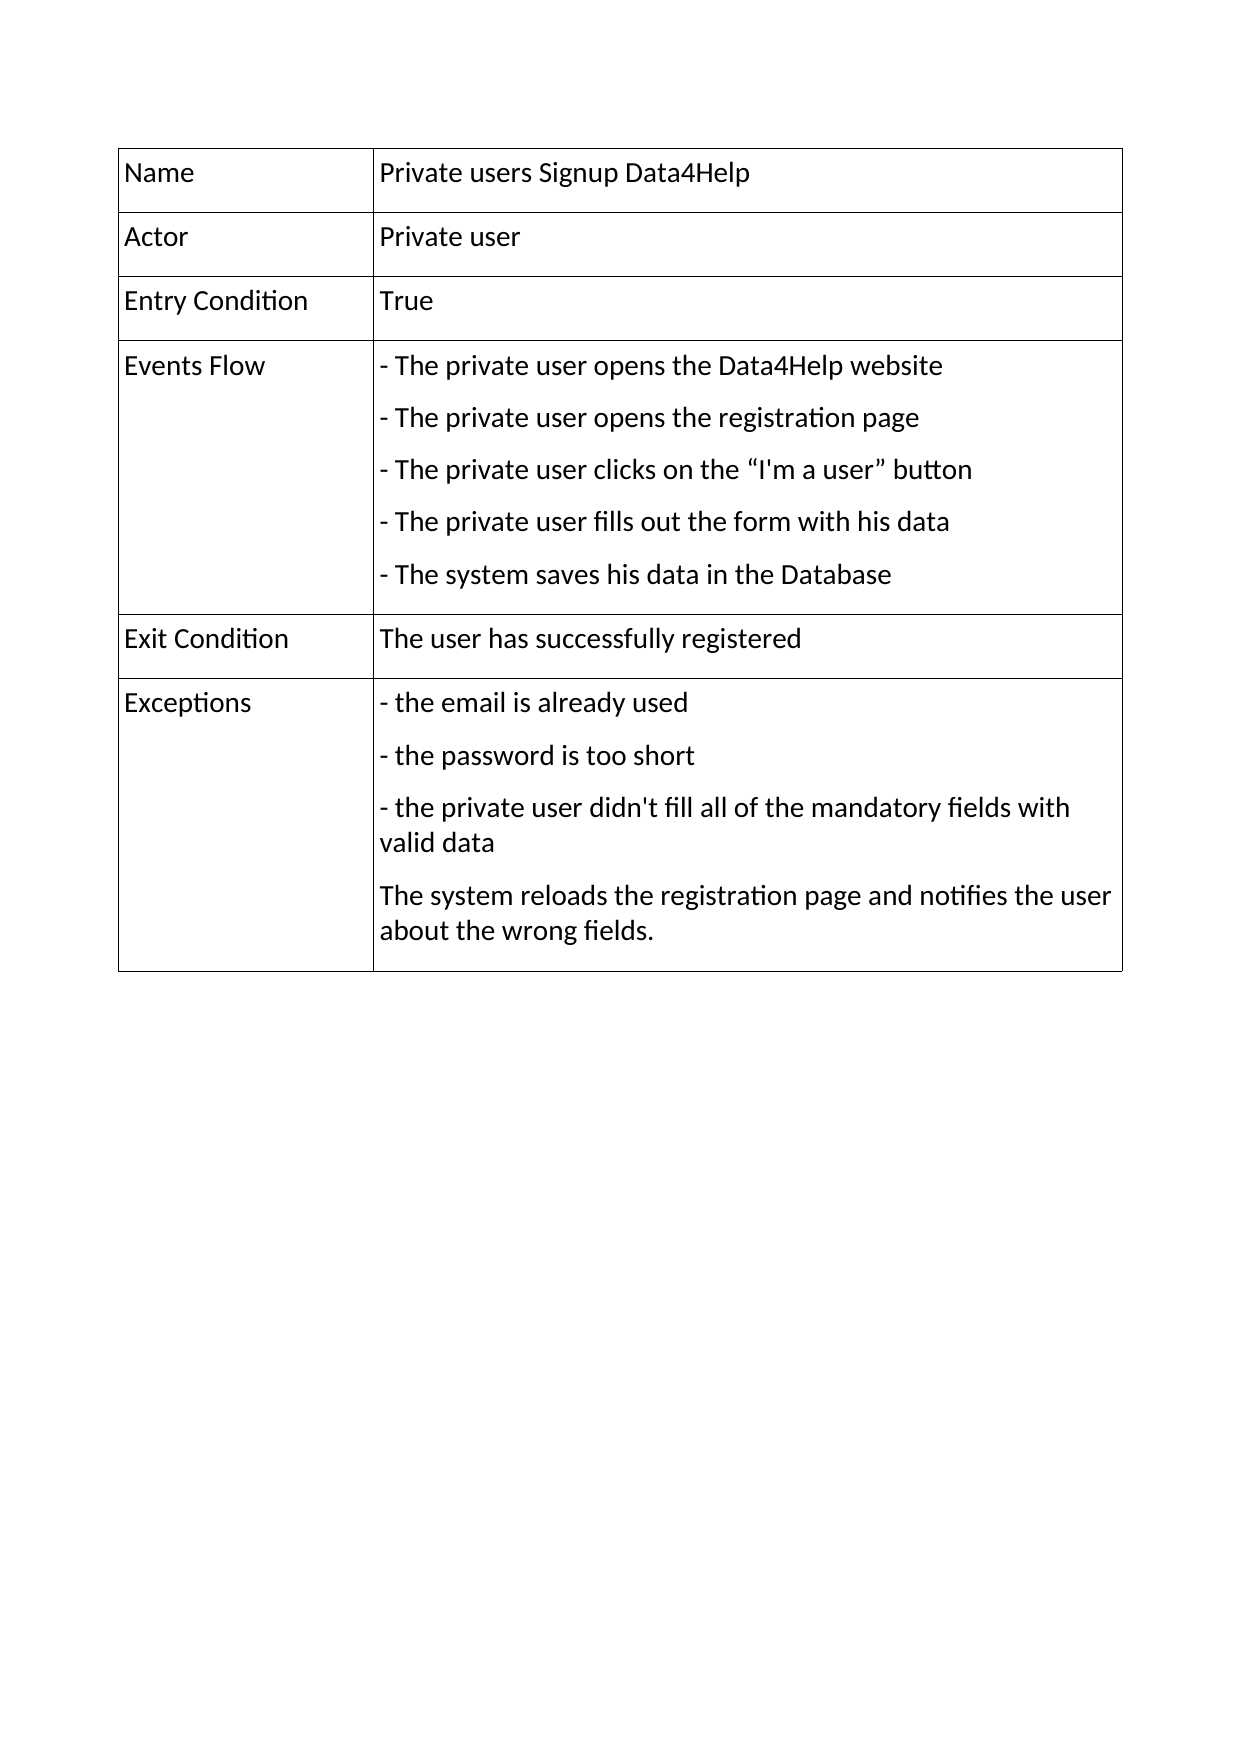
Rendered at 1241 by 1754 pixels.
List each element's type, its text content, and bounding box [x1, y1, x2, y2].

table_cell Actor [119, 213, 373, 276]
table_cell True [374, 277, 1122, 340]
table_cell Private user [374, 213, 1122, 276]
table_cell - The private user opens the Data4Help website - The private user opens the registration page - The private user clicks on the “I'm a user” button - The private user fills out the form with his data - The system saves his data in the Database [374, 341, 1122, 614]
table_cell Exit Condition [119, 615, 373, 678]
table_cell Exceptions [119, 679, 373, 971]
table_header Private users Signup Data4Help [374, 149, 1122, 212]
table_cell Entry Condition [119, 277, 373, 340]
table_cell - the email is already used - the password is too short - the private user didn't fill all of the mandatory fields with valid data The system reloads the registration page and notifies the user about the wrong fields. [374, 679, 1122, 971]
table_cell Events Flow [119, 341, 373, 614]
table_cell The user has successfully registered [374, 615, 1122, 678]
table_header Name [119, 149, 373, 212]
